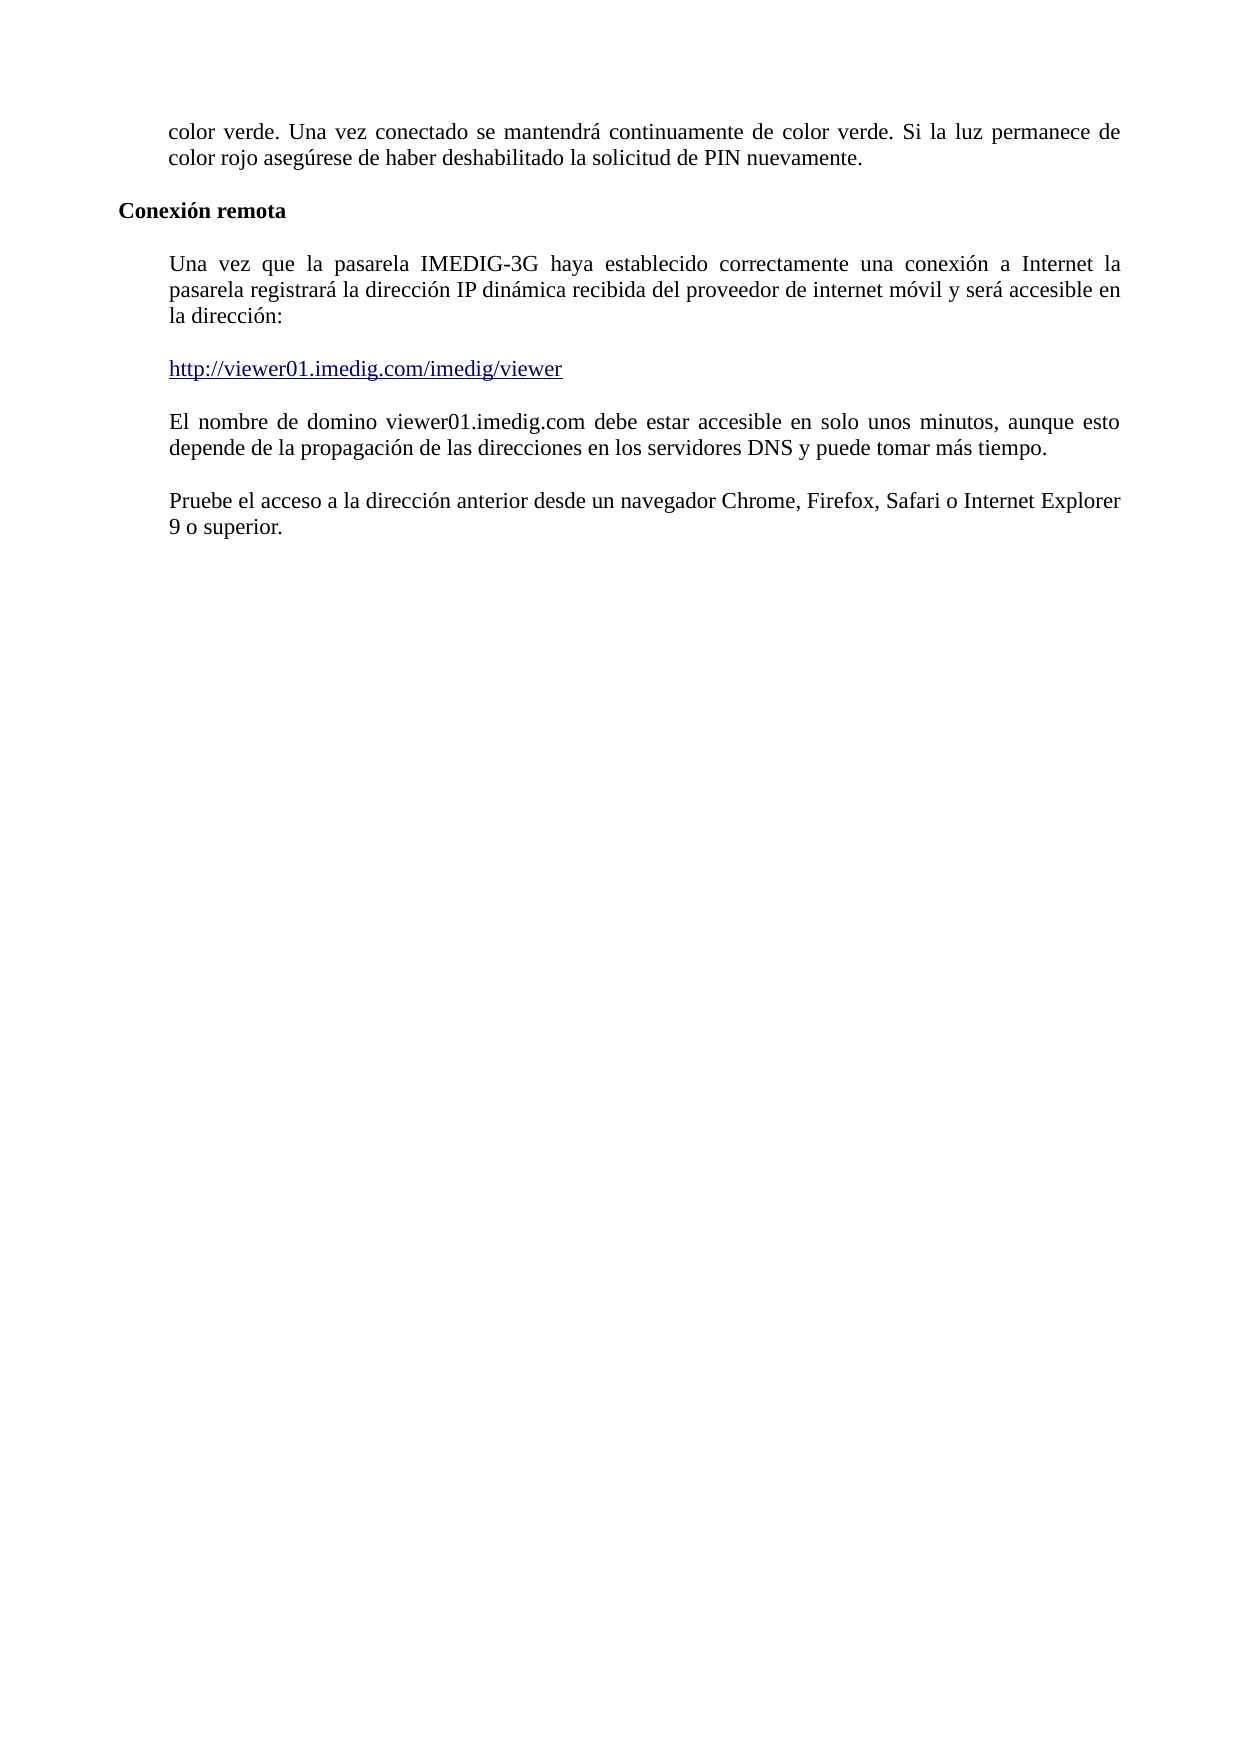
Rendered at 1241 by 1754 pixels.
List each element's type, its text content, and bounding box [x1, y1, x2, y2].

text http://viewer01.imedig.com/imedig/viewer [169, 355, 1122, 382]
text Conexión remota [118, 197, 1122, 223]
text El nombre de domino viewer01.imedig.com debe estar accesible en solo unos minutos, aunque esto depende de la propagación de las direcciones en los servidores DNS y puede tomar más tiempo. [169, 408, 1122, 461]
text color verde. Una vez conectado se mantendrá continuamente de color verde. Si la luz permanece de color rojo asegúrese de haber deshabilitado la solicitud de PIN nuevamente. [168, 118, 1122, 171]
text Una vez que la pasarela IMEDIG-3G haya establecido correctamente una conexión a Internet la pasarela registrará la dirección IP dinámica recibida del proveedor de internet móvil y será accesible en la dirección: [169, 250, 1122, 329]
text Pruebe el acceso a la dirección anterior desde un navegador Chrome, Firefox, Safari o Internet Explorer 9 o superior. [169, 487, 1122, 540]
